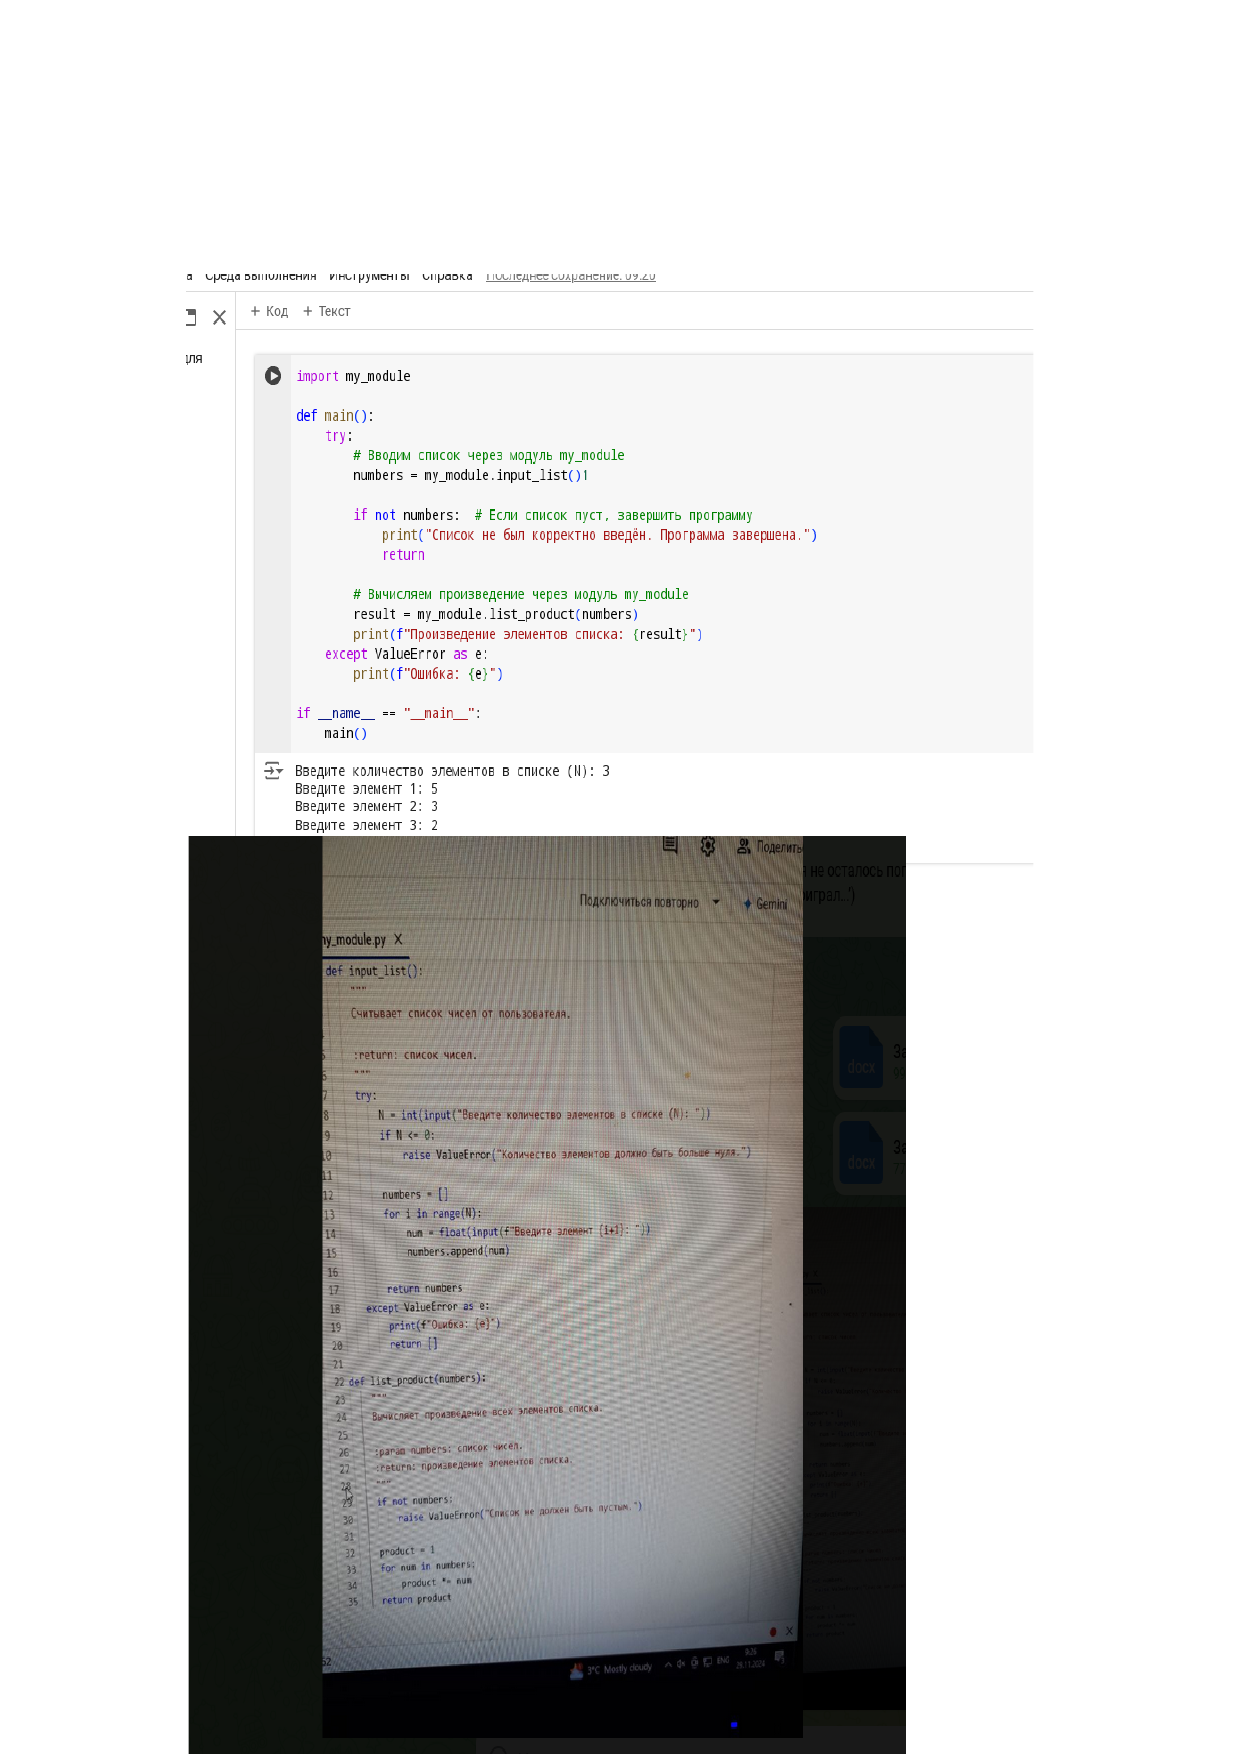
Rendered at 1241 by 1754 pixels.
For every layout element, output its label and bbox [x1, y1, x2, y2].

picture [186, 274, 874, 1754]
